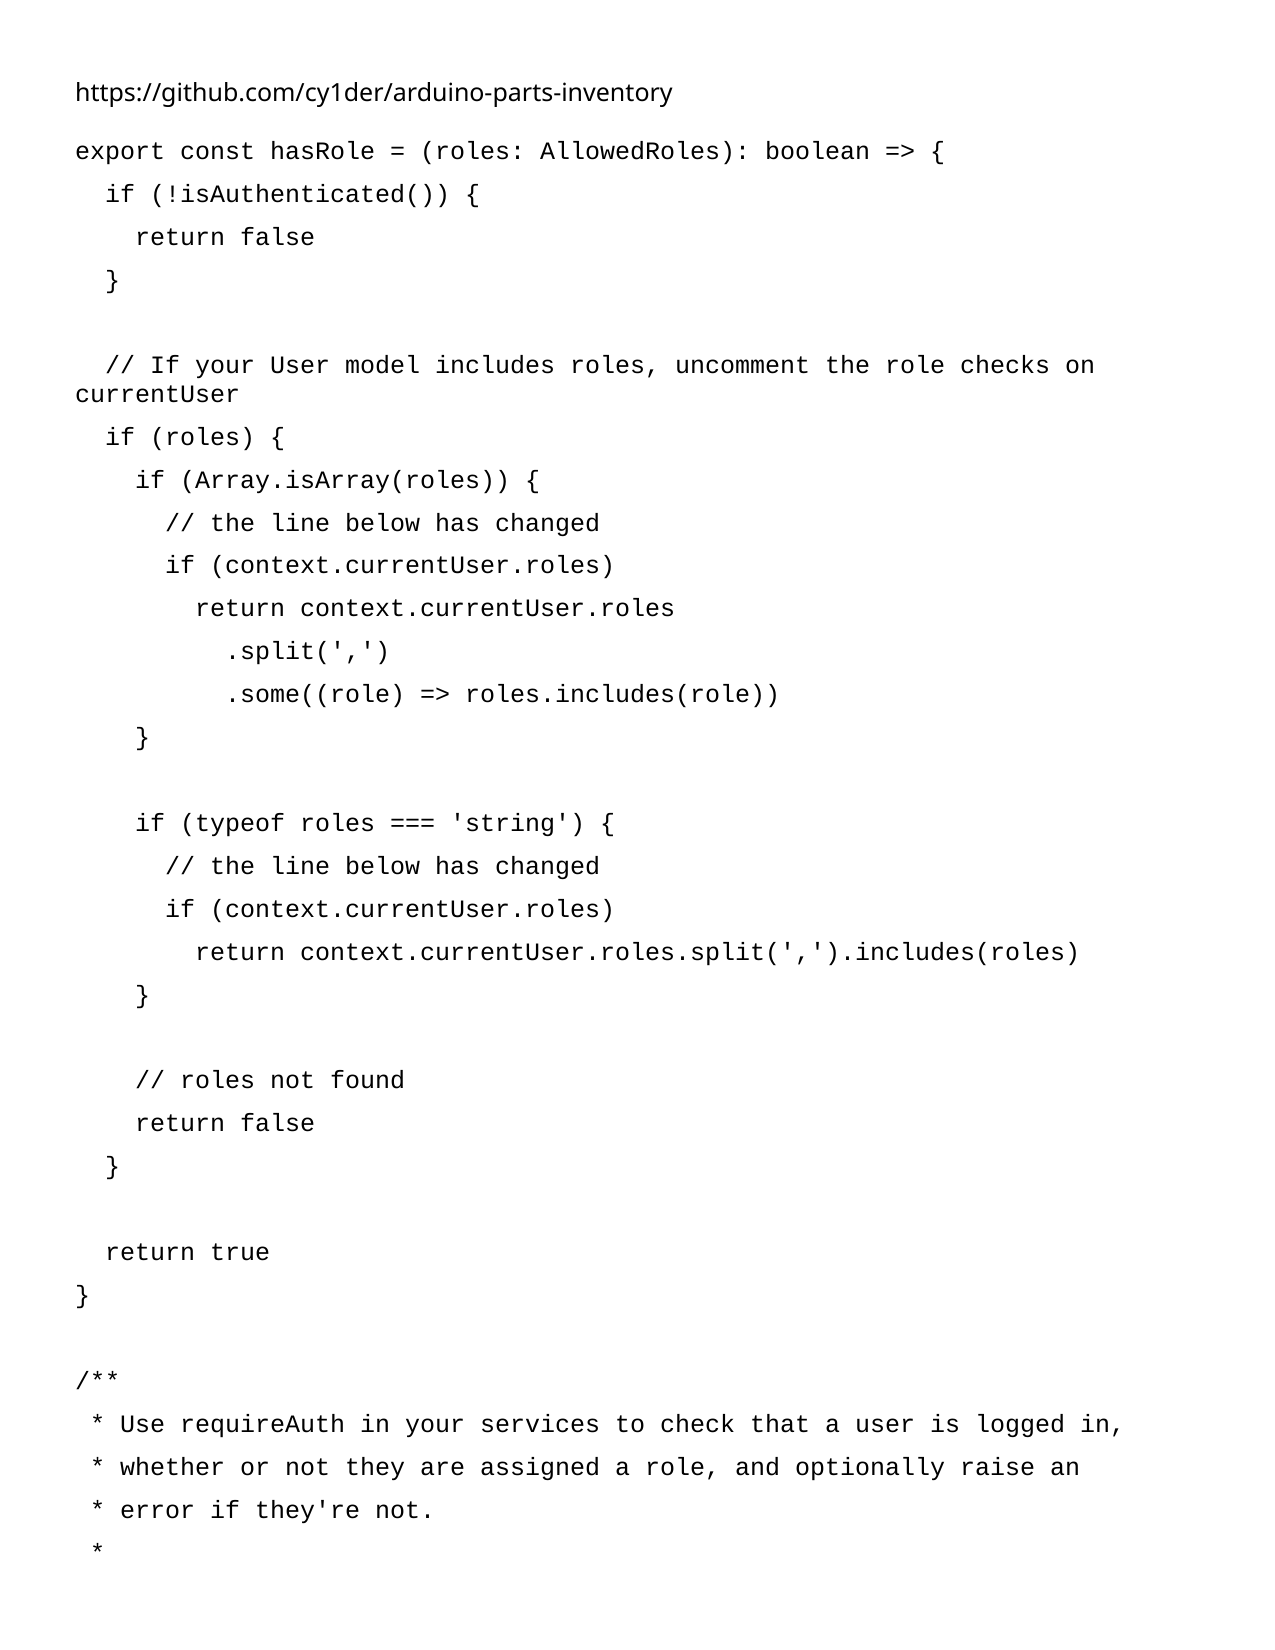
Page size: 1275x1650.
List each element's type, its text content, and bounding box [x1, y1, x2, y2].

text // If your User model includes roles, uncomment the role checks on currentUser [75, 353, 1200, 410]
text return false [75, 224, 1200, 253]
text return context.currentUser.roles.split(',').includes(roles) [75, 939, 1200, 968]
text .split(',') [75, 639, 1200, 667]
text // the line below has changed [75, 853, 1200, 882]
text // roles not found [75, 1068, 1200, 1096]
text return false [75, 1111, 1200, 1139]
text * [75, 1540, 1200, 1568]
text } [75, 1283, 1200, 1311]
text if (context.currentUser.roles) [75, 553, 1200, 581]
text } [75, 982, 1200, 1011]
text } [75, 1154, 1200, 1182]
text } [75, 267, 1200, 296]
text .some((role) => roles.includes(role)) [75, 682, 1200, 710]
text * error if they're not. [75, 1497, 1200, 1526]
text * whether or not they are assigned a role, and optionally raise an [75, 1454, 1200, 1483]
text if (Array.isArray(roles)) { [75, 467, 1200, 496]
text /** [75, 1368, 1200, 1397]
text if (!isAuthenticated()) { [75, 181, 1200, 210]
text } [75, 725, 1200, 753]
text if (context.currentUser.roles) [75, 896, 1200, 925]
text export const hasRole = (roles: AllowedRoles): boolean => { [75, 138, 1200, 167]
text return context.currentUser.roles [75, 596, 1200, 624]
text if (typeof roles === 'string') { [75, 811, 1200, 839]
text * Use requireAuth in your services to check that a user is logged in, [75, 1411, 1200, 1440]
text // the line below has changed [75, 510, 1200, 538]
text if (roles) { [75, 424, 1200, 453]
text return true [75, 1240, 1200, 1268]
